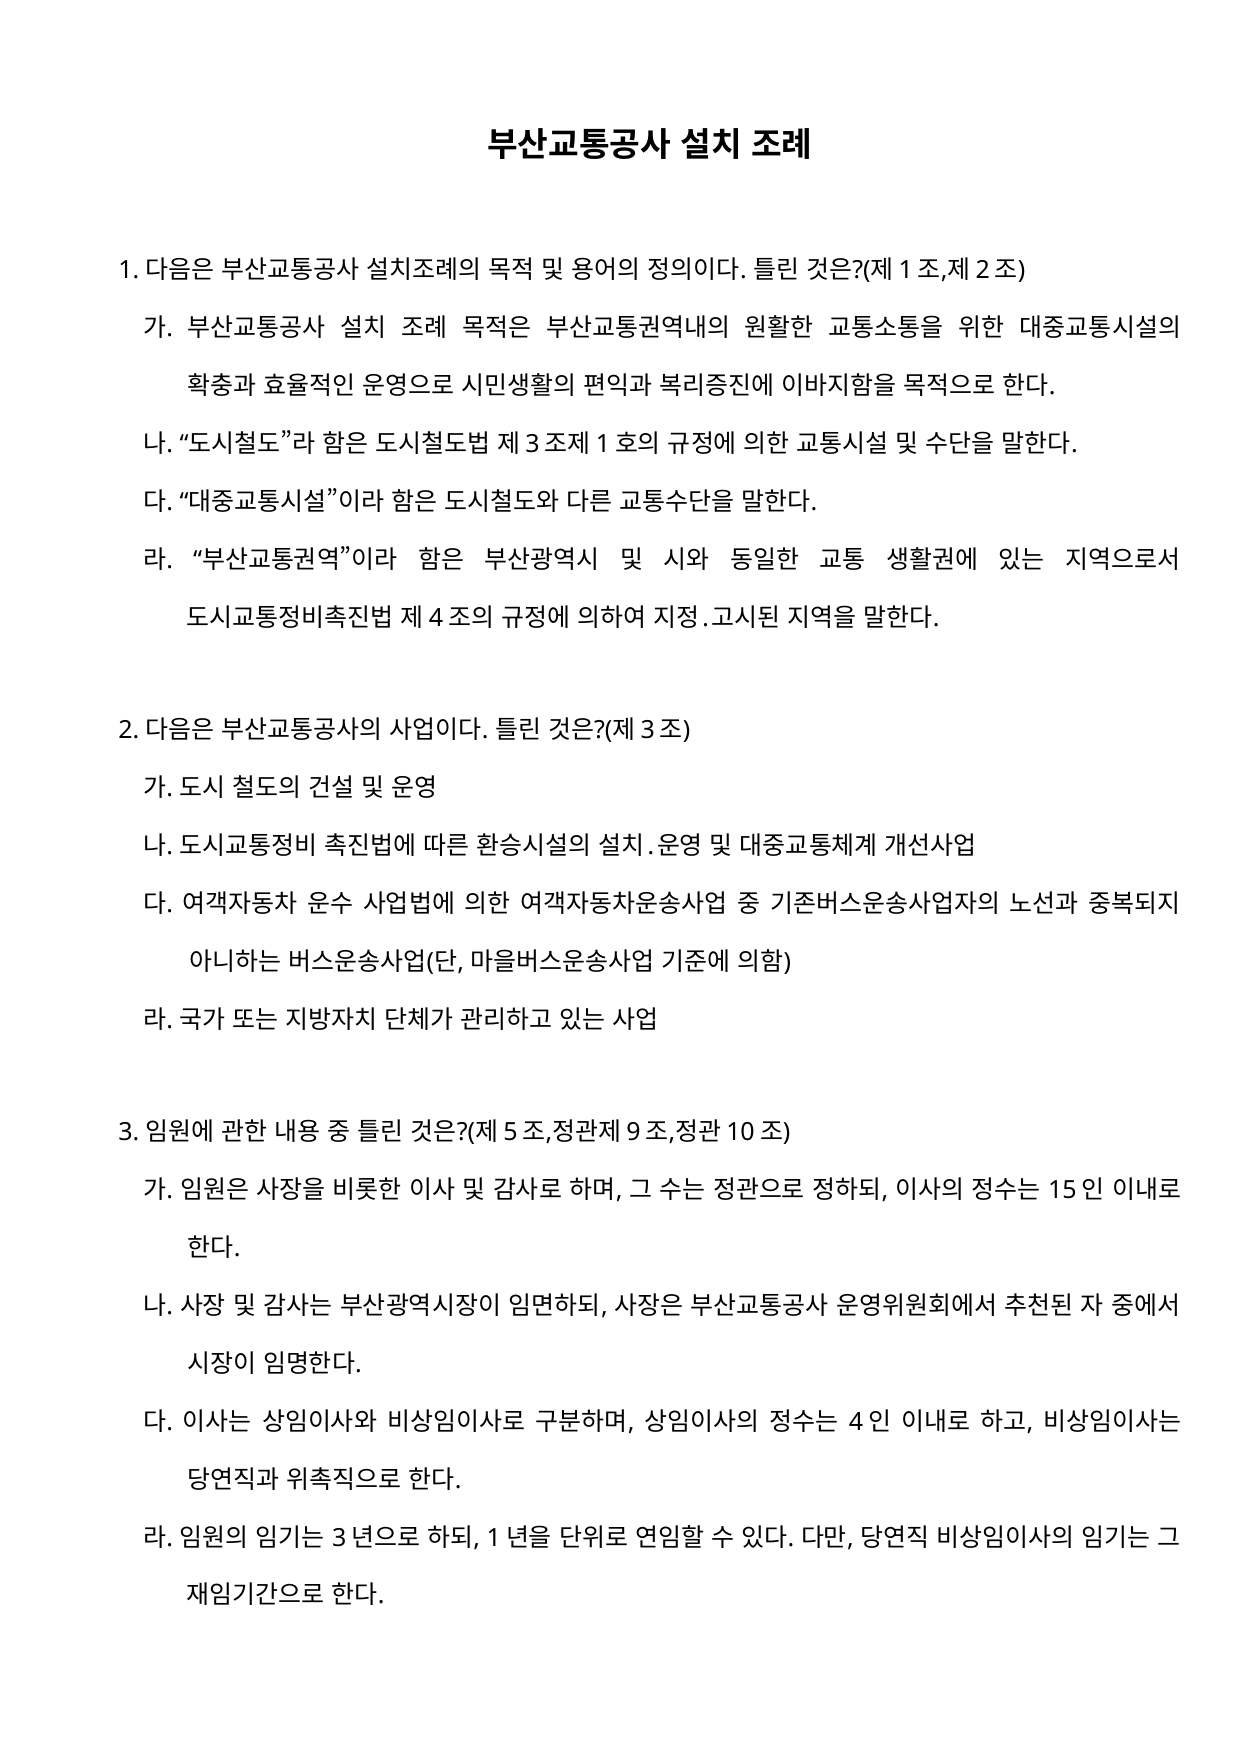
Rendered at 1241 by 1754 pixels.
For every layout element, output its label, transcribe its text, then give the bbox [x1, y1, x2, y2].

text 3. 임원에 관한 내용 중 틀린 것은?(제5조,정관제9조,정관10조) [118, 1112, 1181, 1148]
text 가. 임원은 사장을 비롯한 이사 및 감사로 하며, 그 수는 정관으로 정하되, 이사의 정수는 15인 이내로 한다. [143, 1169, 1181, 1264]
text 다. 이사는 상임이사와 비상임이사로 구분하며, 상임이사의 정수는 4인 이내로 하고, 비상임이사는 당연직과 위촉직으로 한다. [143, 1401, 1181, 1495]
text 나. “도시철도”라 함은 도시철도법 제3조제1호의 규정에 의한 교통시설 및 수단을 말한다. [143, 423, 1181, 460]
text 나. 사장 및 감사는 부산광역시장이 임면하되, 사장은 부산교통공사 운영위원회에서 추천된 자 중에서 시장이 임명한다. [143, 1285, 1181, 1379]
text 라. 국가 또는 지방자치 단체가 관리하고 있는 사업 [143, 999, 1181, 1035]
text 2. 다음은 부산교통공사의 사업이다. 틀린 것은?(제3조) [118, 709, 1181, 746]
text 가. 부산교통공사 설치 조례 목적은 부산교통권역내의 원활한 교통소통을 위한 대중교통시설의 확충과 효율적인 운영으로 시민생활의 편익과 복리증진에 이바지함을 목적으로 한다. [143, 308, 1181, 402]
text 나. 도시교통정비 촉진법에 따른 환승시설의 설치․운영 및 대중교통체계 개선사업 [143, 825, 1181, 862]
text 다. 여객자동차 운수 사업법에 의한 여객자동차운송사업 중 기존버스운송사업자의 노선과 중복되지 아니하는 버스운송사업(단, 마을버스운송사업 기준에 의함) [143, 883, 1181, 977]
text 가. 도시 철도의 건설 및 운영 [143, 767, 1181, 804]
text 라. 임원의 임기는 3년으로 하되, 1년을 단위로 연임할 수 있다. 다만, 당연직 비상임이사의 임기는 그 재임기간으로 한다. [143, 1517, 1181, 1611]
text 1. 다음은 부산교통공사 설치조례의 목적 및 용어의 정의이다. 틀린 것은?(제1조,제2조) [118, 250, 1181, 286]
text 부산교통공사 설치 조례 [118, 118, 1181, 166]
text 라. “부산교통권역”이라 함은 부산광역시 및 시와 동일한 교통 생활권에 있는 지역으로서 도시교통정비촉진법 제4조의 규정에 의하여 지정․고시된 지역을 말한다. [143, 539, 1181, 633]
text 다. “대중교통시설”이라 함은 도시철도와 다른 교통수단을 말한다. [143, 481, 1181, 518]
